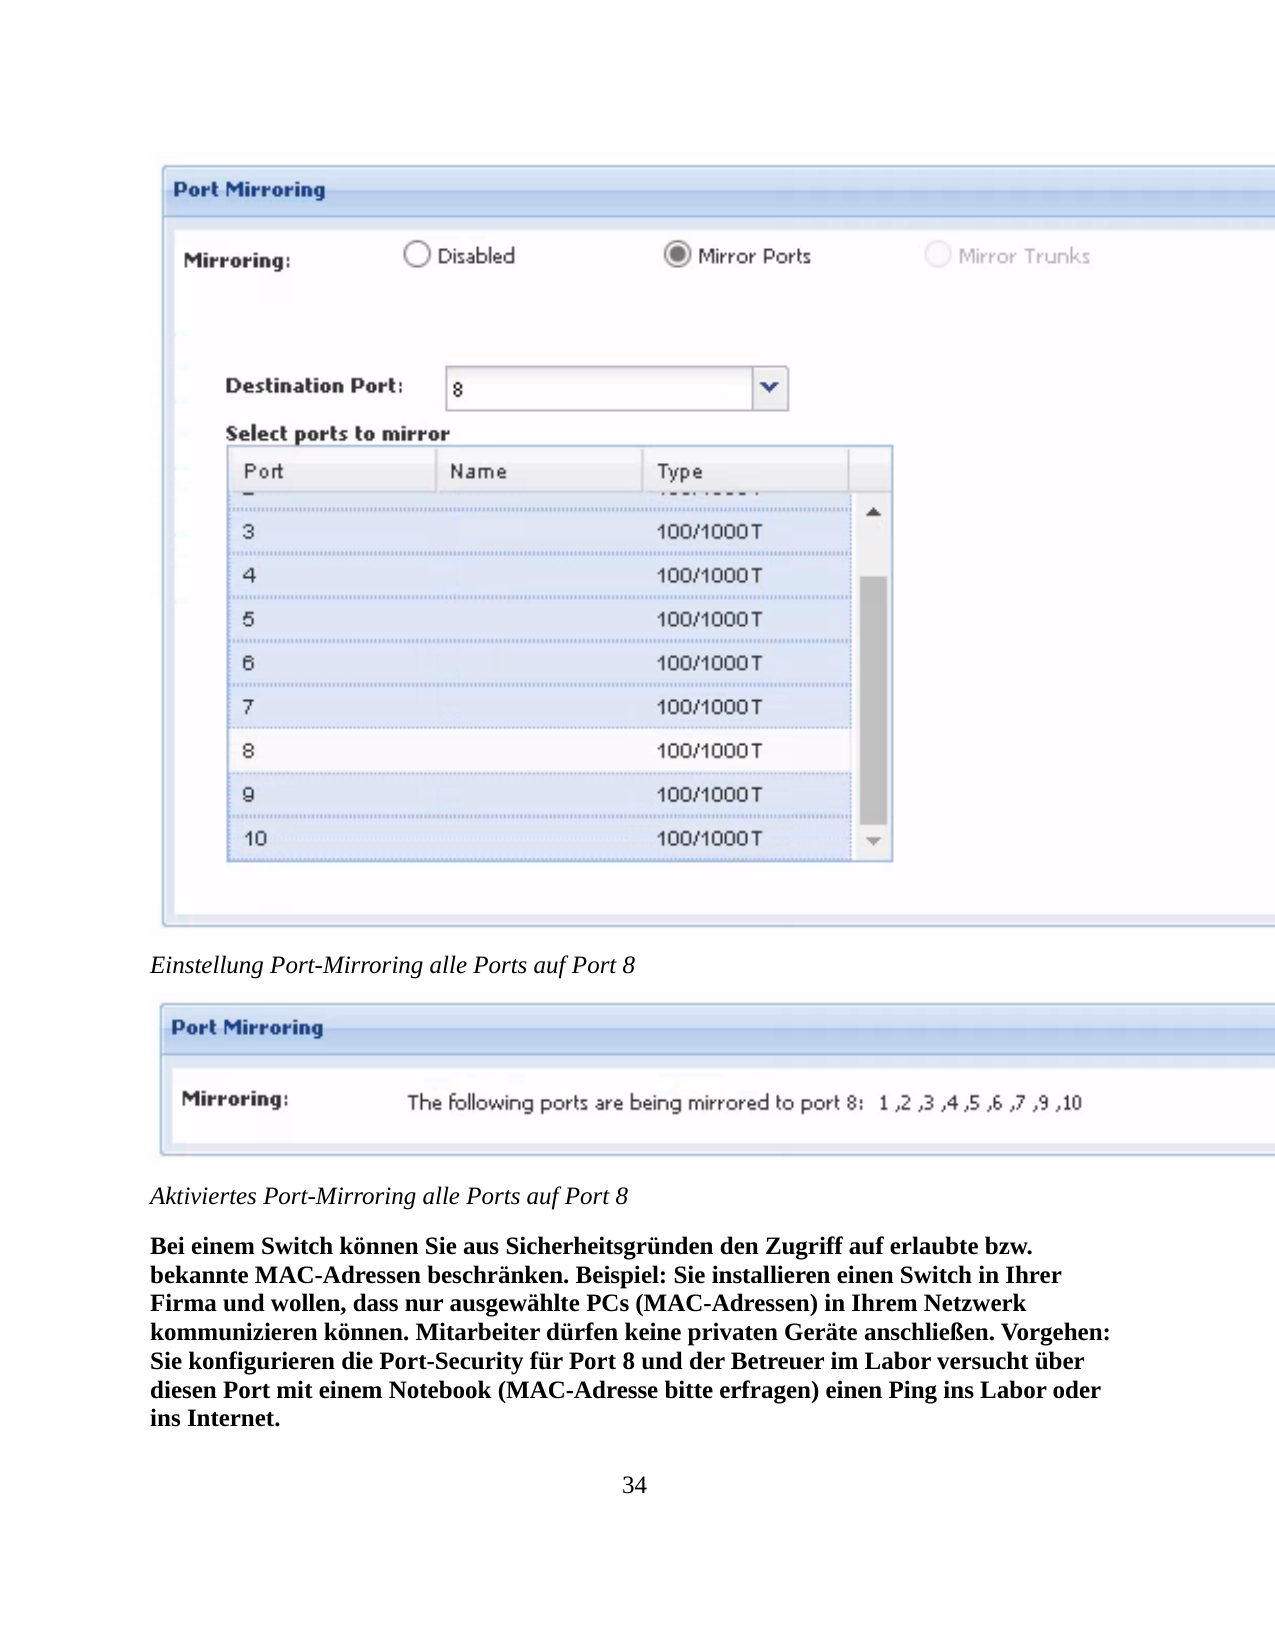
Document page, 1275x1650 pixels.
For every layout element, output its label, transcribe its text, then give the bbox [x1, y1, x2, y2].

picture [150, 991, 1275, 1169]
picture [150, 150, 1275, 938]
text Einstellung Port-Mirroring alle Ports auf Port 8 [150, 950, 1125, 979]
text Bei einem Switch können Sie aus Sicherheitsgründen den Zugriff auf erlaubte bzw. bekannte MAC-Adressen beschränken. Beispiel: Sie installieren einen Switch in Ihrer Firma und wollen, dass nur ausgewählte PCs (MAC-Adressen) in Ihrem Netzwerk kommunizieren können. Mitarbeiter dürfen keine privaten Geräte anschließen. Vorgehen: Sie konfigurieren die Port-Security für Port 8 und der Betreuer im Labor versucht über diesen Port mit einem Notebook (MAC-Adresse bitte erfragen) einen Ping ins Labor oder ins Internet. [150, 1231, 1125, 1432]
text Aktiviertes Port-Mirroring alle Ports auf Port 8 [150, 1181, 1125, 1209]
